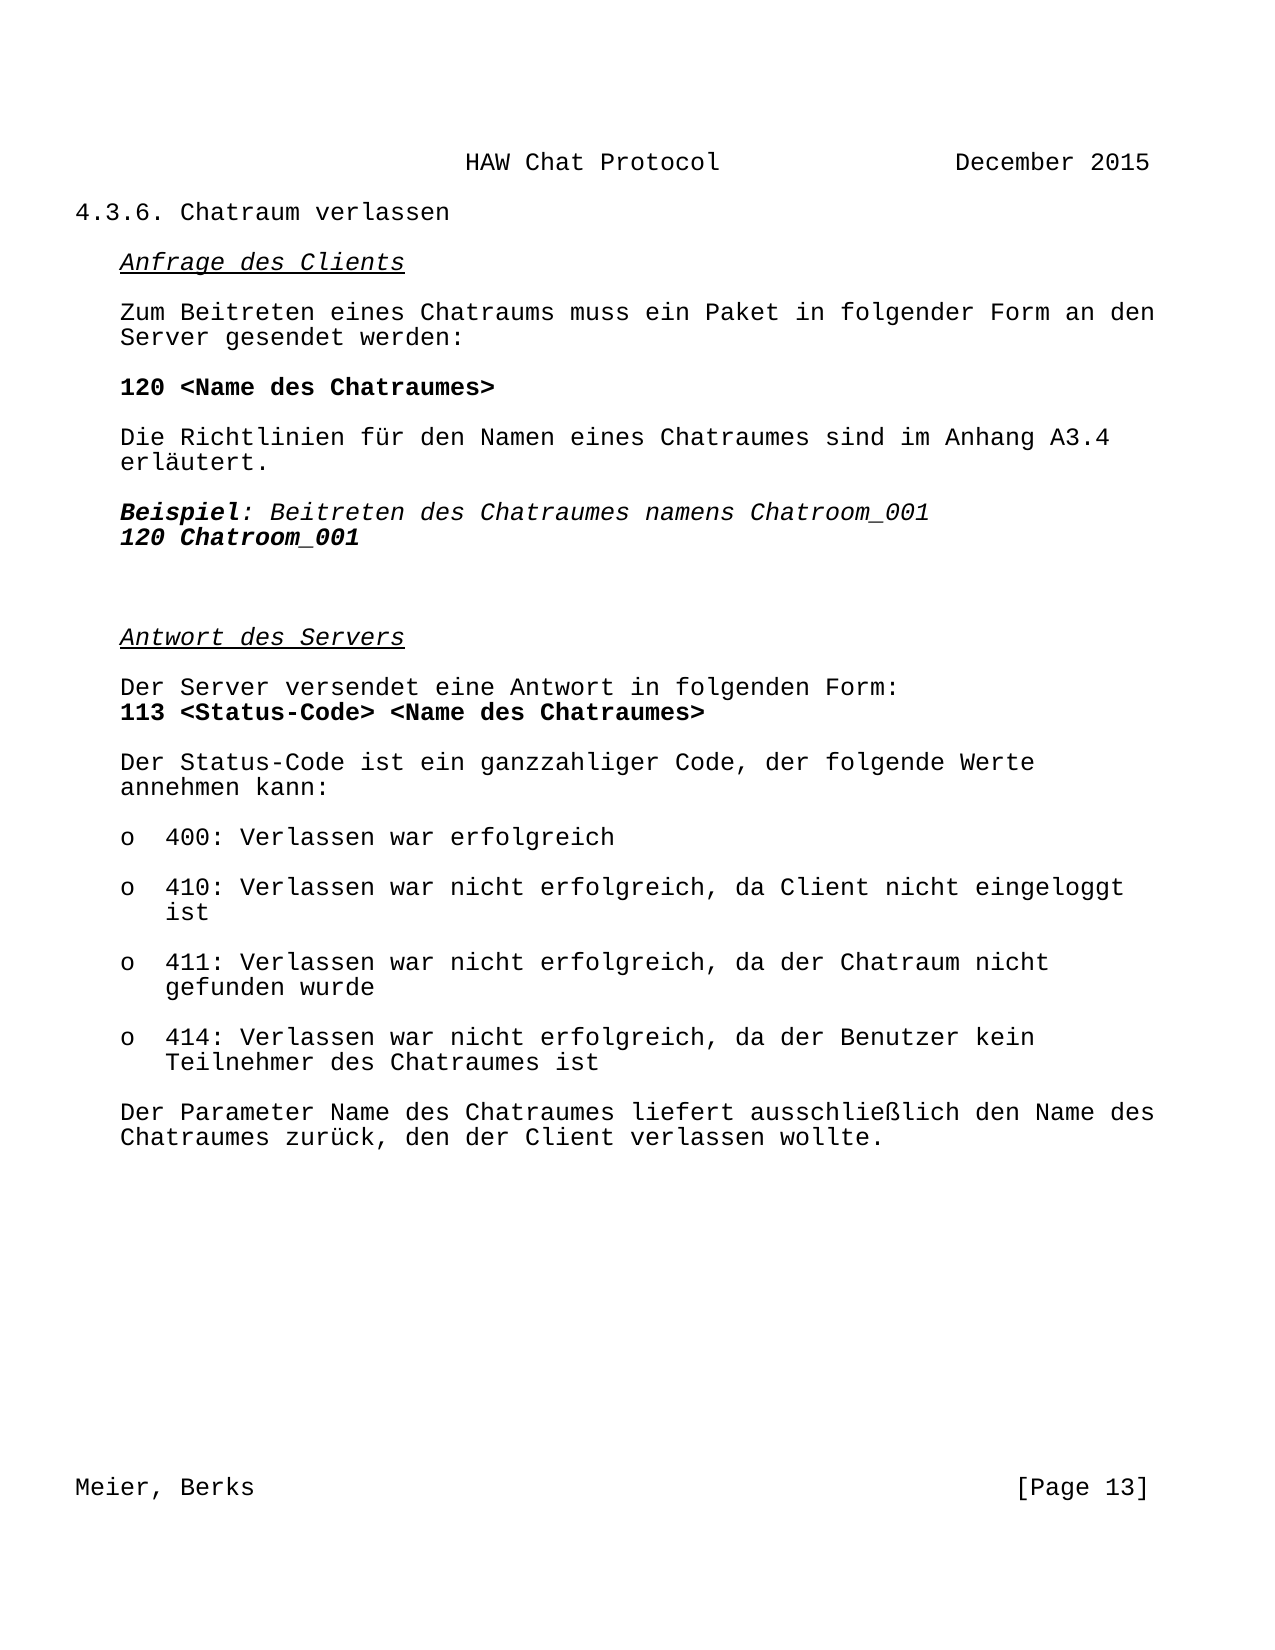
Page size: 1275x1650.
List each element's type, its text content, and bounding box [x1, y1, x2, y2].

list Der Parameter Name des Chatraumes liefert ausschließlich den Name des Chatraumes zurück, den der Client verlassen wollte. [120, 1100, 1155, 1150]
subtitle Chatraum verlassen [75, 200, 1155, 225]
text Beispiel: Beitreten des Chatraumes namens Chatroom_001 120 Chatroom_001 [120, 500, 1155, 550]
list Anfrage des Clients [120, 250, 1155, 275]
list Antwort des Servers [120, 625, 1155, 650]
text Die Richtlinien für den Namen eines Chatraumes sind im Anhang A3.4 erläutert. [120, 425, 1155, 475]
list 411: Verlassen war nicht erfolgreich, da der Chatraum nicht gefunden wurde [120, 950, 1155, 1000]
list 410: Verlassen war nicht erfolgreich, da Client nicht eingeloggt ist [120, 875, 1155, 925]
text Der Status-Code ist ein ganzzahliger Code, der folgende Werte annehmen kann: [120, 750, 1155, 800]
list 414: Verlassen war nicht erfolgreich, da der Benutzer kein Teilnehmer des Chatraumes ist [120, 1025, 1155, 1075]
text Der Server versendet eine Antwort in folgenden Form: 113 <Status-Code> <Name des Chatraumes> [120, 675, 1155, 725]
text Zum Beitreten eines Chatraums muss ein Paket in folgender Form an den Server gesendet werden: [120, 300, 1155, 350]
list 400: Verlassen war erfolgreich [120, 825, 1155, 850]
text 120 <Name des Chatraumes> [120, 375, 1155, 400]
